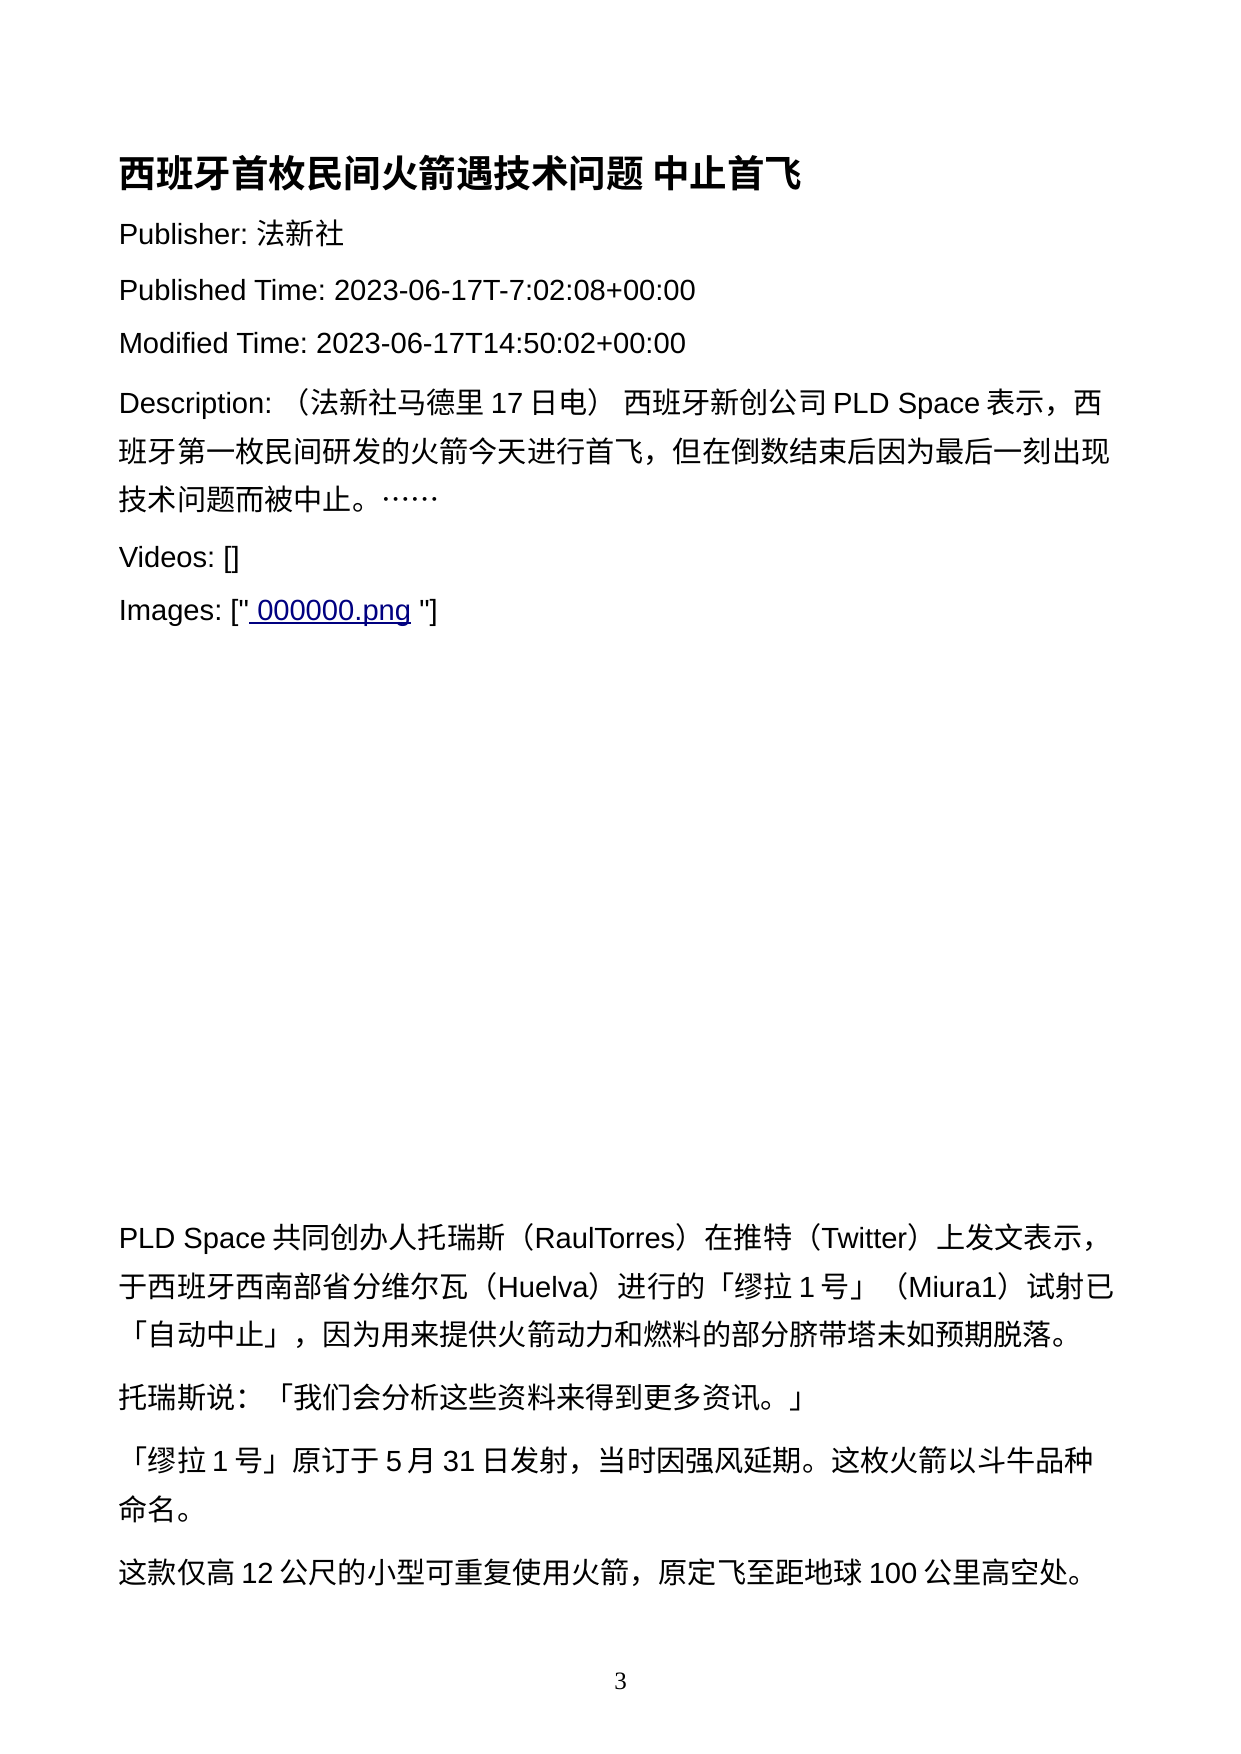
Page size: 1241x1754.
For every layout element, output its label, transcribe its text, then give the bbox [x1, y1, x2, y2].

text Publisher: 法新社 [118, 210, 1122, 253]
text Videos: [] [118, 540, 1122, 573]
text Description: （法新社马德里17日电） 西班牙新创公司PLD Space表示，西班牙第一枚民间研发的火箭今天进行首飞，但在倒数结束后因为最后一刻出现技术问题而被中止。…… [118, 380, 1122, 519]
subtitle 西班牙首枚民间火箭遇技术问题 中止首飞 [118, 143, 1122, 198]
text Images: [" 000000.png "] [118, 593, 1122, 627]
text Published Time: 2023-06-17T-7:02:08+00:00 [118, 273, 1122, 307]
text 这款仅高12公尺的小型可重复使用火箭，原定飞至距地球100公里高空处。 [118, 1549, 1122, 1592]
text PLD Space共同创办人托瑞斯（RaulTorres）在推特（Twitter）上发文表示，于西班牙西南部省分维尔瓦（Huelva）进行的「缪拉1号」（Miura1）试射已「自动中止」，因为用来提供火箭动力和燃料的部分脐带塔未如预期脱落。 [118, 1214, 1122, 1354]
text Modified Time: 2023-06-17T14:50:02+00:00 [118, 327, 1122, 360]
text 「缪拉1号」原订于5月31日发射，当时因强风延期。这枚火箭以斗牛品种命名。 [118, 1438, 1122, 1529]
text 托瑞斯说：「我们会分析这些资料来得到更多资讯。」 [118, 1375, 1122, 1417]
